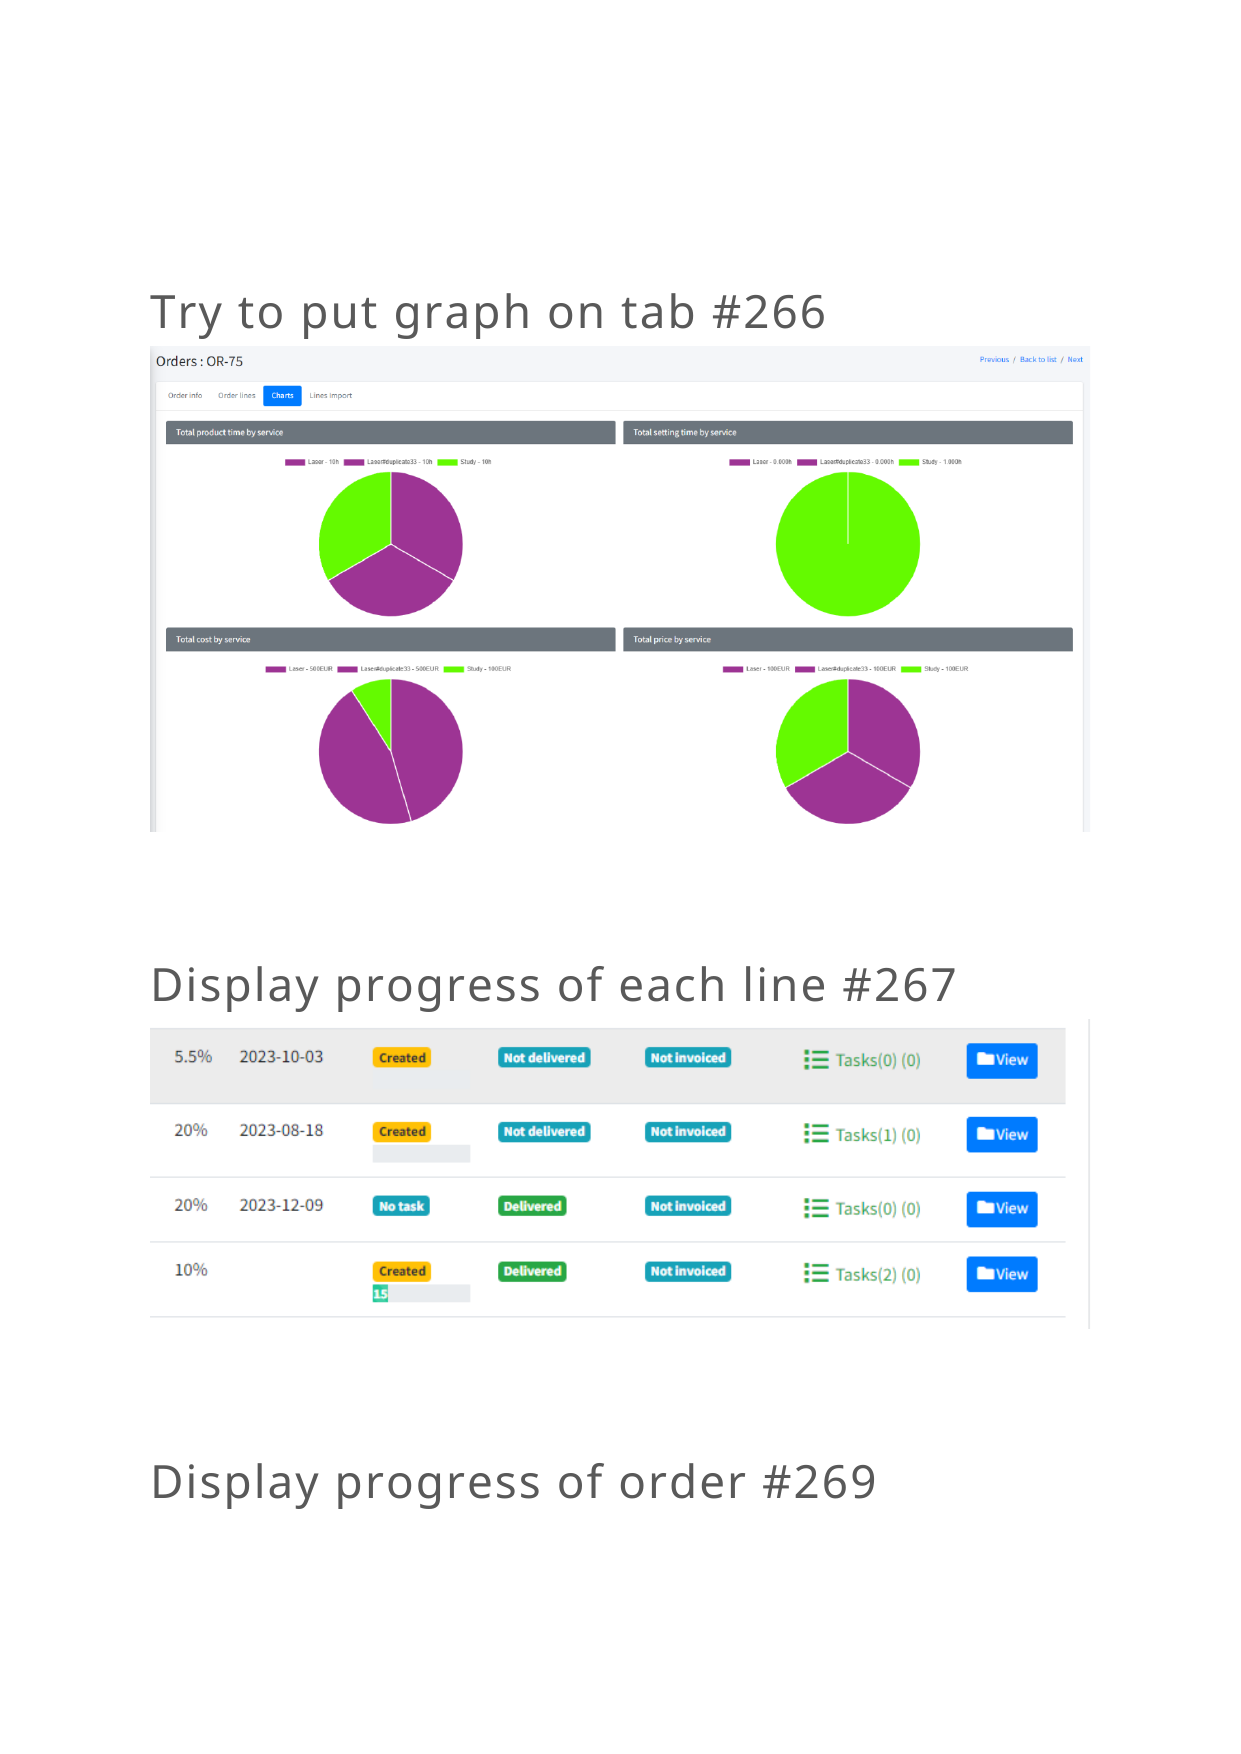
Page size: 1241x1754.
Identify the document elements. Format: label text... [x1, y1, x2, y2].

subtitle Display progress of order #269 [150, 1450, 1090, 1512]
subtitle Try to put graph on tab #266 [150, 280, 1090, 342]
subtitle Display progress of each line #267 [150, 952, 1090, 1015]
